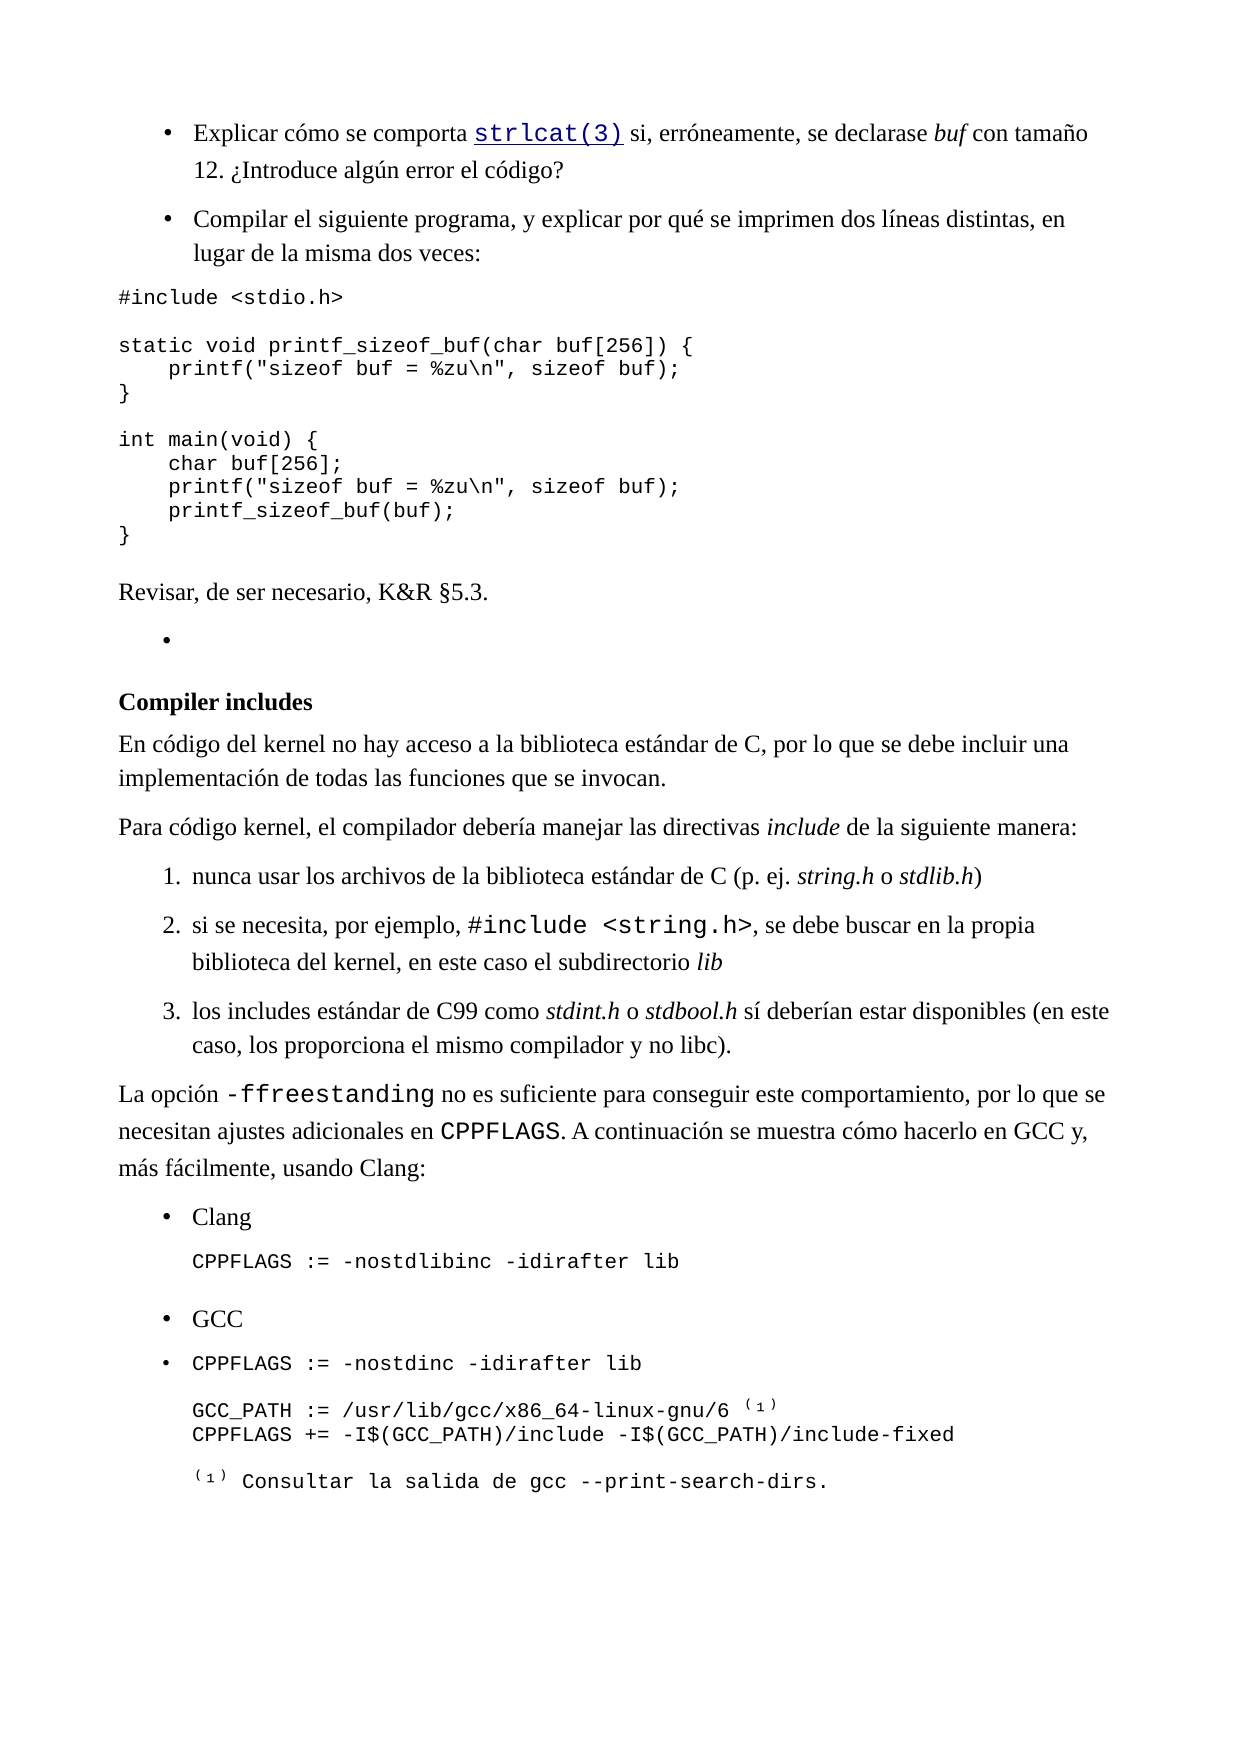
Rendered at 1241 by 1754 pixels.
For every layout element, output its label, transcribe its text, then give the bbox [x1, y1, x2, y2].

text En código del kernel no hay acceso a la biblioteca estándar de C, por lo que se debe incluir una implementación de todas las funciones que se invocan. [118, 729, 1122, 792]
list nunca usar los archivos de la biblioteca estándar de C (p. ej. string.h o stdlib.h) [162, 861, 1122, 890]
text #include <stdio.h> [118, 287, 1122, 311]
text static void printf_sizeof_buf(char buf[256]) { [118, 334, 1122, 358]
text char buf[256]; [118, 453, 1122, 476]
list Compilar el siguiente programa, y explicar por qué se imprimen dos líneas distintas, en lugar de la misma dos veces: [164, 204, 1122, 267]
text printf("sizeof buf = %zu\n", sizeof buf); [118, 476, 1122, 500]
text } [118, 524, 1122, 547]
list Explicar cómo se comporta strlcat(3) si, erróneamente, se declarase buf con tamaño 12. ¿Introduce algún error el código? [164, 118, 1122, 183]
list GCC [162, 1304, 1122, 1333]
list CPPFLAGS += -I$(GCC_PATH)/include -I$(GCC_PATH)/include-fixed [162, 1424, 1122, 1448]
list GCC_PATH := /usr/lib/gcc/x86_64-linux-gnu/6 ⁽¹⁾ [162, 1400, 1122, 1424]
list CPPFLAGS := -nostdinc -idirafter lib [162, 1353, 1122, 1377]
text Para código kernel, el compilador debería manejar las directivas include de la siguiente manera: [118, 812, 1122, 841]
text printf("sizeof buf = %zu\n", sizeof buf); [118, 358, 1122, 382]
list ⁽¹⁾ Consultar la salida de gcc --print-search-dirs. [162, 1471, 1122, 1495]
list si se necesita, por ejemplo, #include <string.h>, se debe buscar en la propia biblioteca del kernel, en este caso el subdirectorio lib [162, 910, 1122, 976]
text Revisar, de ser necesario, K&R §5.3. [118, 577, 1122, 606]
list Clang [162, 1202, 1122, 1231]
list CPPFLAGS := -nostdlibinc -idirafter lib [162, 1251, 1122, 1274]
text La opción -ffreestanding no es suficiente para conseguir este comportamiento, por lo que se necesitan ajustes adicionales en CPPFLAGS. A continuación se muestra cómo hacerlo en GCC y, más fácilmente, usando Clang: [118, 1079, 1122, 1181]
text } [118, 382, 1122, 406]
text printf_sizeof_buf(buf); [118, 500, 1122, 524]
subtitle Compiler includes [118, 687, 1122, 716]
list los includes estándar de C99 como stdint.h o stdbool.h sí deberían estar disponibles (en este caso, los proporciona el mismo compilador y no libc). [162, 996, 1122, 1059]
text int main(void) { [118, 429, 1122, 453]
